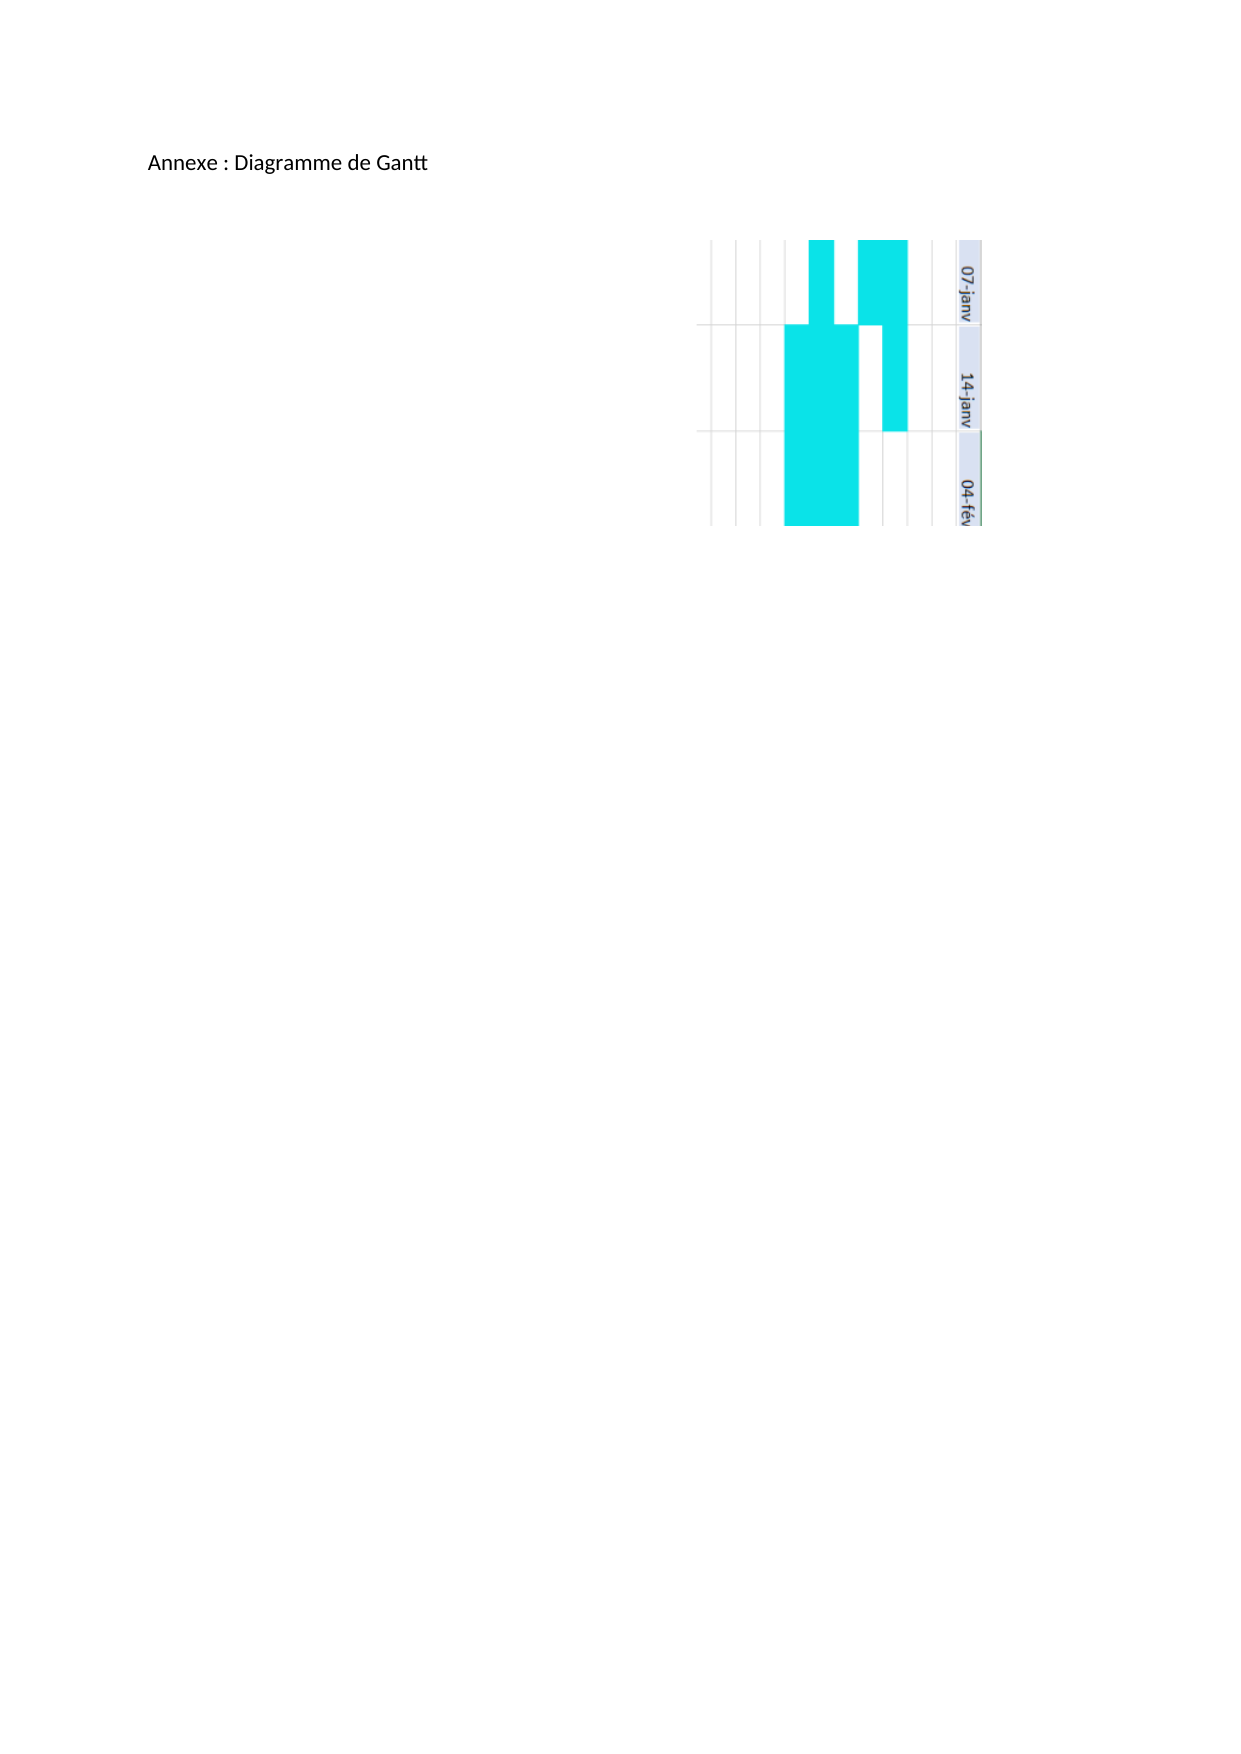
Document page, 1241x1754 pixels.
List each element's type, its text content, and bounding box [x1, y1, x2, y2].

text Annexe : Diagramme de Gantt [148, 148, 1093, 176]
